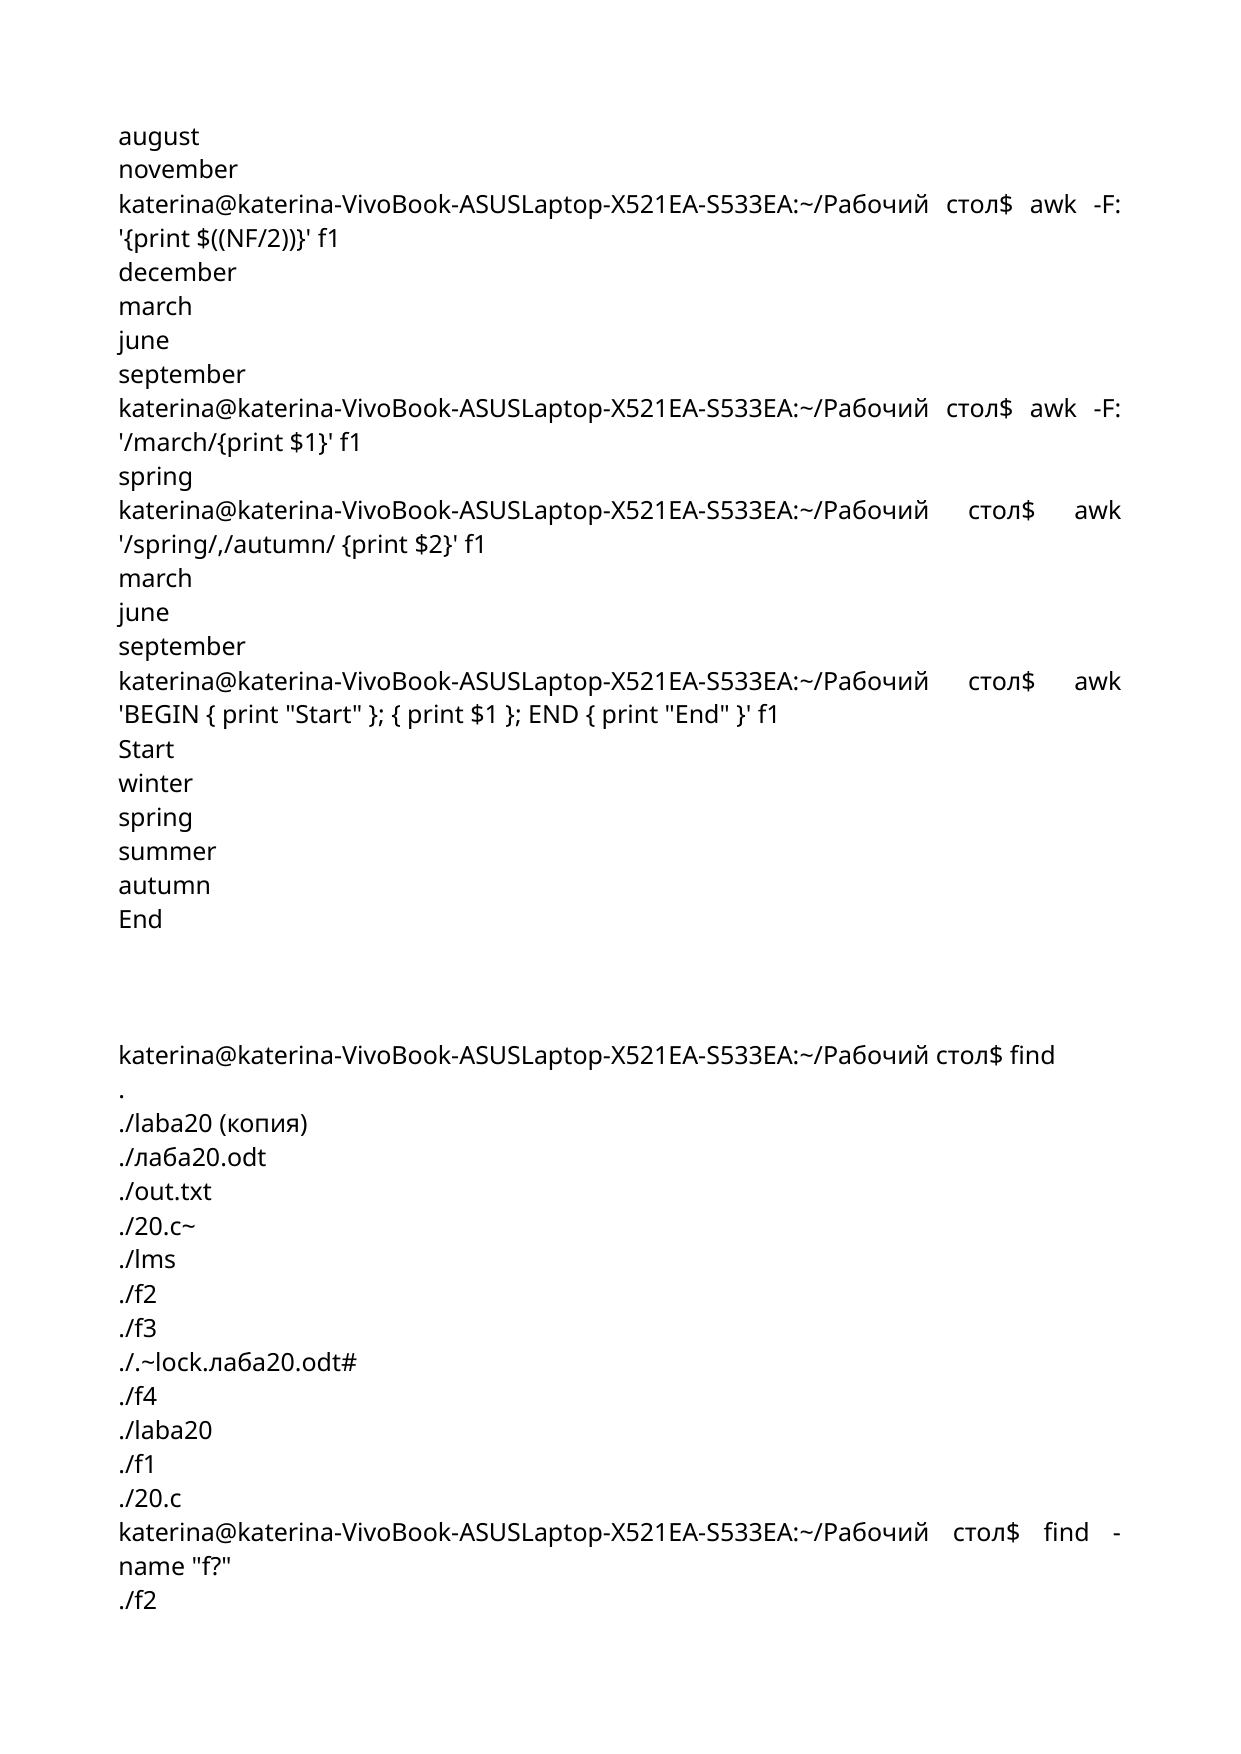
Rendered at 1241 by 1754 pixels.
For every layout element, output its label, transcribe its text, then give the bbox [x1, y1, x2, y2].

text End [118, 902, 1122, 936]
text september [118, 629, 1122, 663]
text ./f3 [118, 1310, 1122, 1344]
text ./лаба20.odt [118, 1140, 1122, 1174]
text august [118, 118, 1122, 152]
text ./f1 [118, 1447, 1122, 1481]
text ./lms [118, 1242, 1122, 1276]
text ./out.txt [118, 1174, 1122, 1208]
text katerina@katerina-VivoBook-ASUSLaptop-X521EA-S533EA:~/Рабочий стол$ awk 'BEGIN { print "Start" }; { print $1 }; END { print "End" }' f1 [118, 663, 1122, 731]
text ./20.c~ [118, 1208, 1122, 1242]
text ./f2 [118, 1276, 1122, 1310]
text katerina@katerina-VivoBook-ASUSLaptop-X521EA-S533EA:~/Рабочий стол$ awk '/spring/,/autumn/ {print $2}' f1 [118, 493, 1122, 561]
text spring [118, 459, 1122, 493]
text katerina@katerina-VivoBook-ASUSLaptop-X521EA-S533EA:~/Рабочий стол$ awk -F: '{print $((NF/2))}' f1 [118, 186, 1122, 254]
text ./.~lock.лаба20.odt# [118, 1344, 1122, 1378]
text december [118, 254, 1122, 288]
text ./f4 [118, 1378, 1122, 1412]
text katerina@katerina-VivoBook-ASUSLaptop-X521EA-S533EA:~/Рабочий стол$ find [118, 1038, 1122, 1072]
text march [118, 288, 1122, 322]
text ./f2 [118, 1583, 1122, 1617]
text autumn [118, 867, 1122, 902]
text june [118, 595, 1122, 629]
text . [118, 1072, 1122, 1106]
text katerina@katerina-VivoBook-ASUSLaptop-X521EA-S533EA:~/Рабочий стол$ find -name "f?" [118, 1515, 1122, 1583]
text ./laba20 [118, 1412, 1122, 1447]
text summer [118, 833, 1122, 867]
text winter [118, 765, 1122, 799]
text march [118, 561, 1122, 595]
text november [118, 152, 1122, 186]
text spring [118, 799, 1122, 833]
text katerina@katerina-VivoBook-ASUSLaptop-X521EA-S533EA:~/Рабочий стол$ awk -F: '/march/{print $1}' f1 [118, 391, 1122, 459]
text Start [118, 731, 1122, 765]
text june [118, 322, 1122, 357]
text ./20.c [118, 1481, 1122, 1515]
text september [118, 357, 1122, 391]
text ./laba20 (копия) [118, 1106, 1122, 1140]
